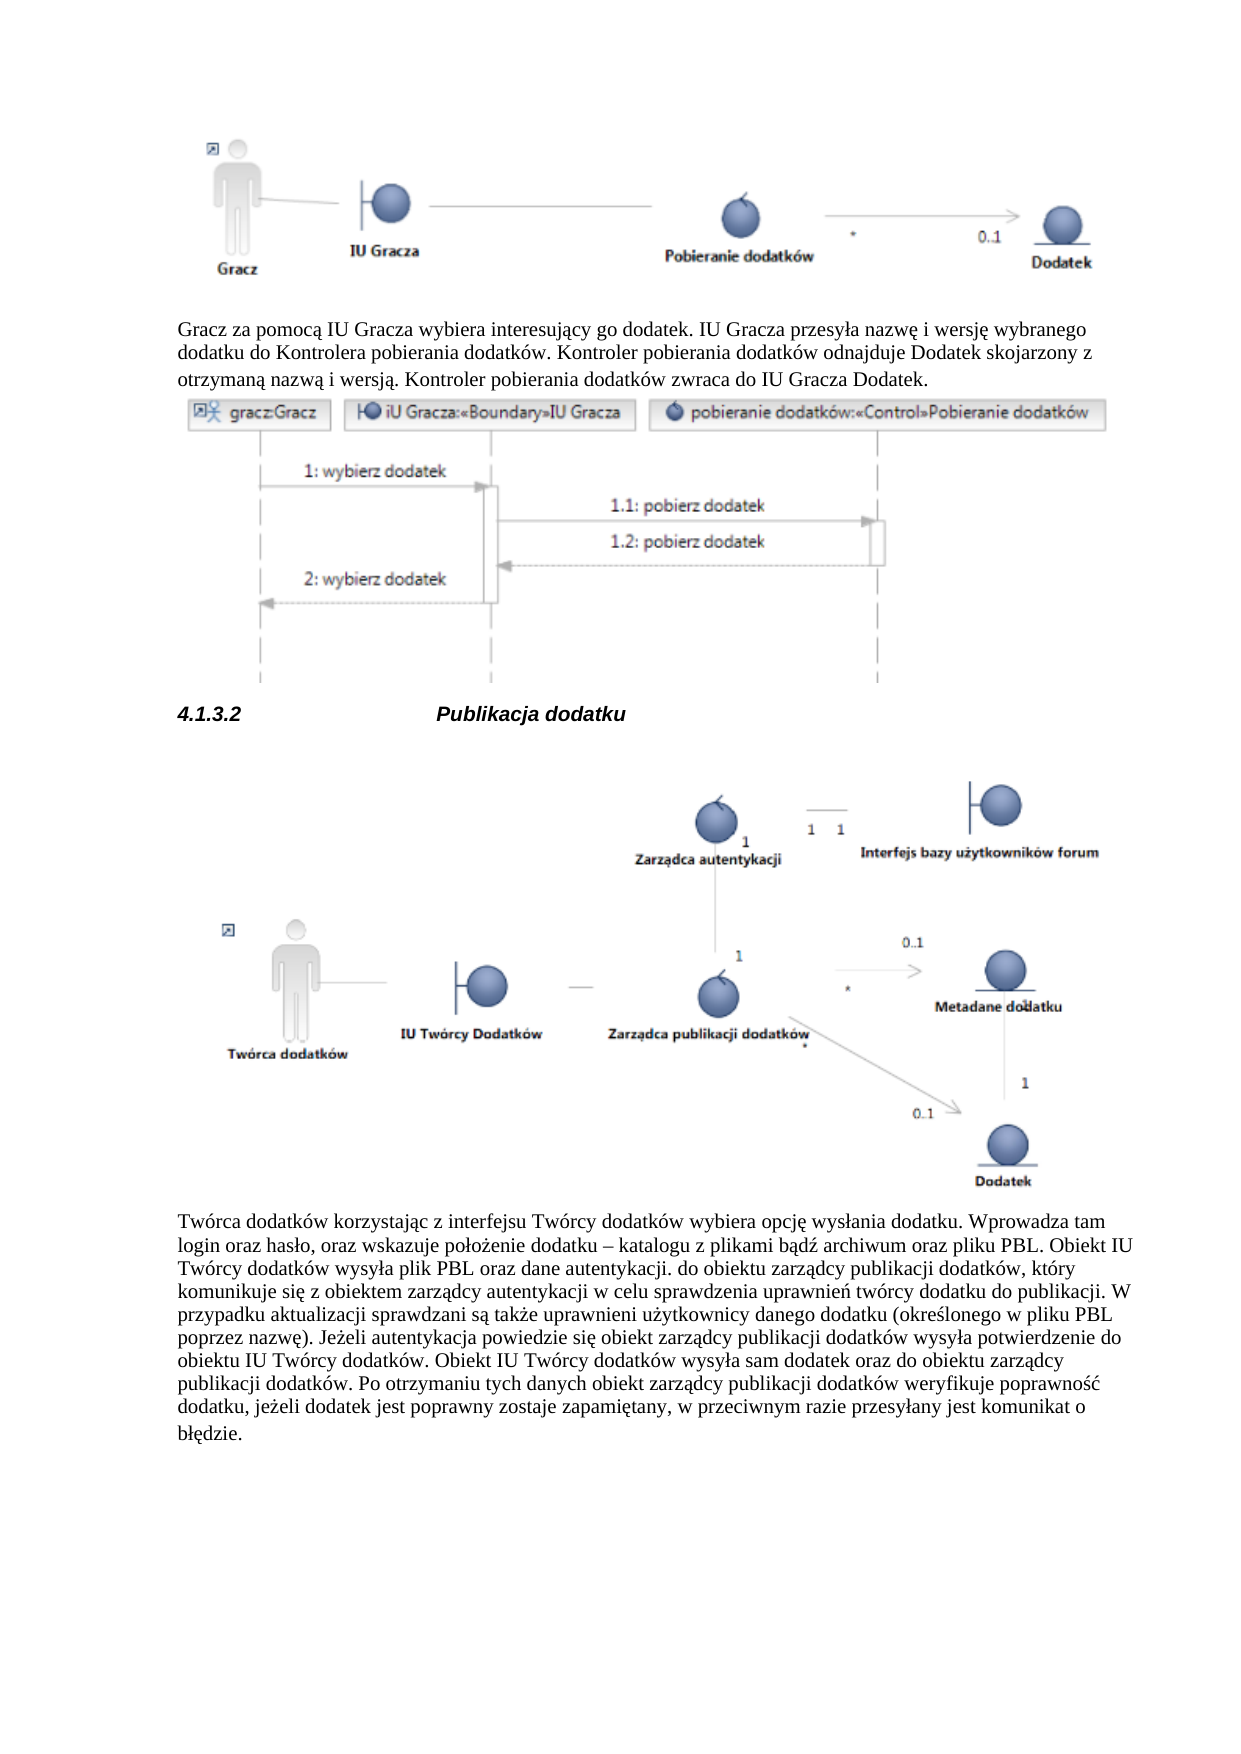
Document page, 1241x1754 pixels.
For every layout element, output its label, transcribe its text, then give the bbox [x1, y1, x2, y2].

subtitle 4.1.3.2 Publikacja dodatku [436, 695, 626, 703]
subtitle 4.1.3.2 Publikacja dodatku [633, 695, 1152, 727]
picture [177, 118, 1152, 319]
picture [177, 392, 1152, 683]
picture [177, 733, 1121, 1211]
text Gracz za pomocą IU Gracza wybiera interesujący go dodatek. IU Gracza przesyła nazwę i wersję wybranego dodatku do Kontrolera pobierania dodatków. Kontroler pobierania dodatków odnajduje Dodatek skojarzony z otrzymaną nazwą i wersją. Kontroler pobierania dodatków zwraca do IU Gracza Dodatek. [935, 319, 1152, 392]
text Twórca dodatków korzystając z interfejsu Twórcy dodatków wybiera opcję wysłania dodatku. Wprowadza tam login oraz hasło, oraz wskazuje położenie dodatku – katalogu z plikami bądź archiwum oraz pliku PBL. Obiekt IU Twórcy dodatków wysyła plik PBL oraz dane autentykacji. do obiektu zarządcy publikacji dodatków, który komunikuje się z obiektem zarządcy autentykacji w celu sprawdzenia uprawnień twórcy dodatku do publikacji. W przypadku aktualizacji sprawdzani są także uprawnieni użytkownicy danego dodatku (określonego w pliku PBL poprzez nazwę). Jeżeli autentykacja powiedzie się obiekt zarządcy publikacji dodatków wysyła potwierdzenie do obiektu IU Twórcy dodatków. Obiekt IU Twórcy dodatków wysyła sam dodatek oraz do obiektu zarządcy publikacji dodatków. Po otrzymaniu tych danych obiekt zarządcy publikacji dodatków weryfikuje poprawność dodatku, jeżeli dodatek jest poprawny zostaje zapamiętany, w przeciwnym razie przesyłany jest komunikat o błędzie. [177, 1210, 1152, 1446]
